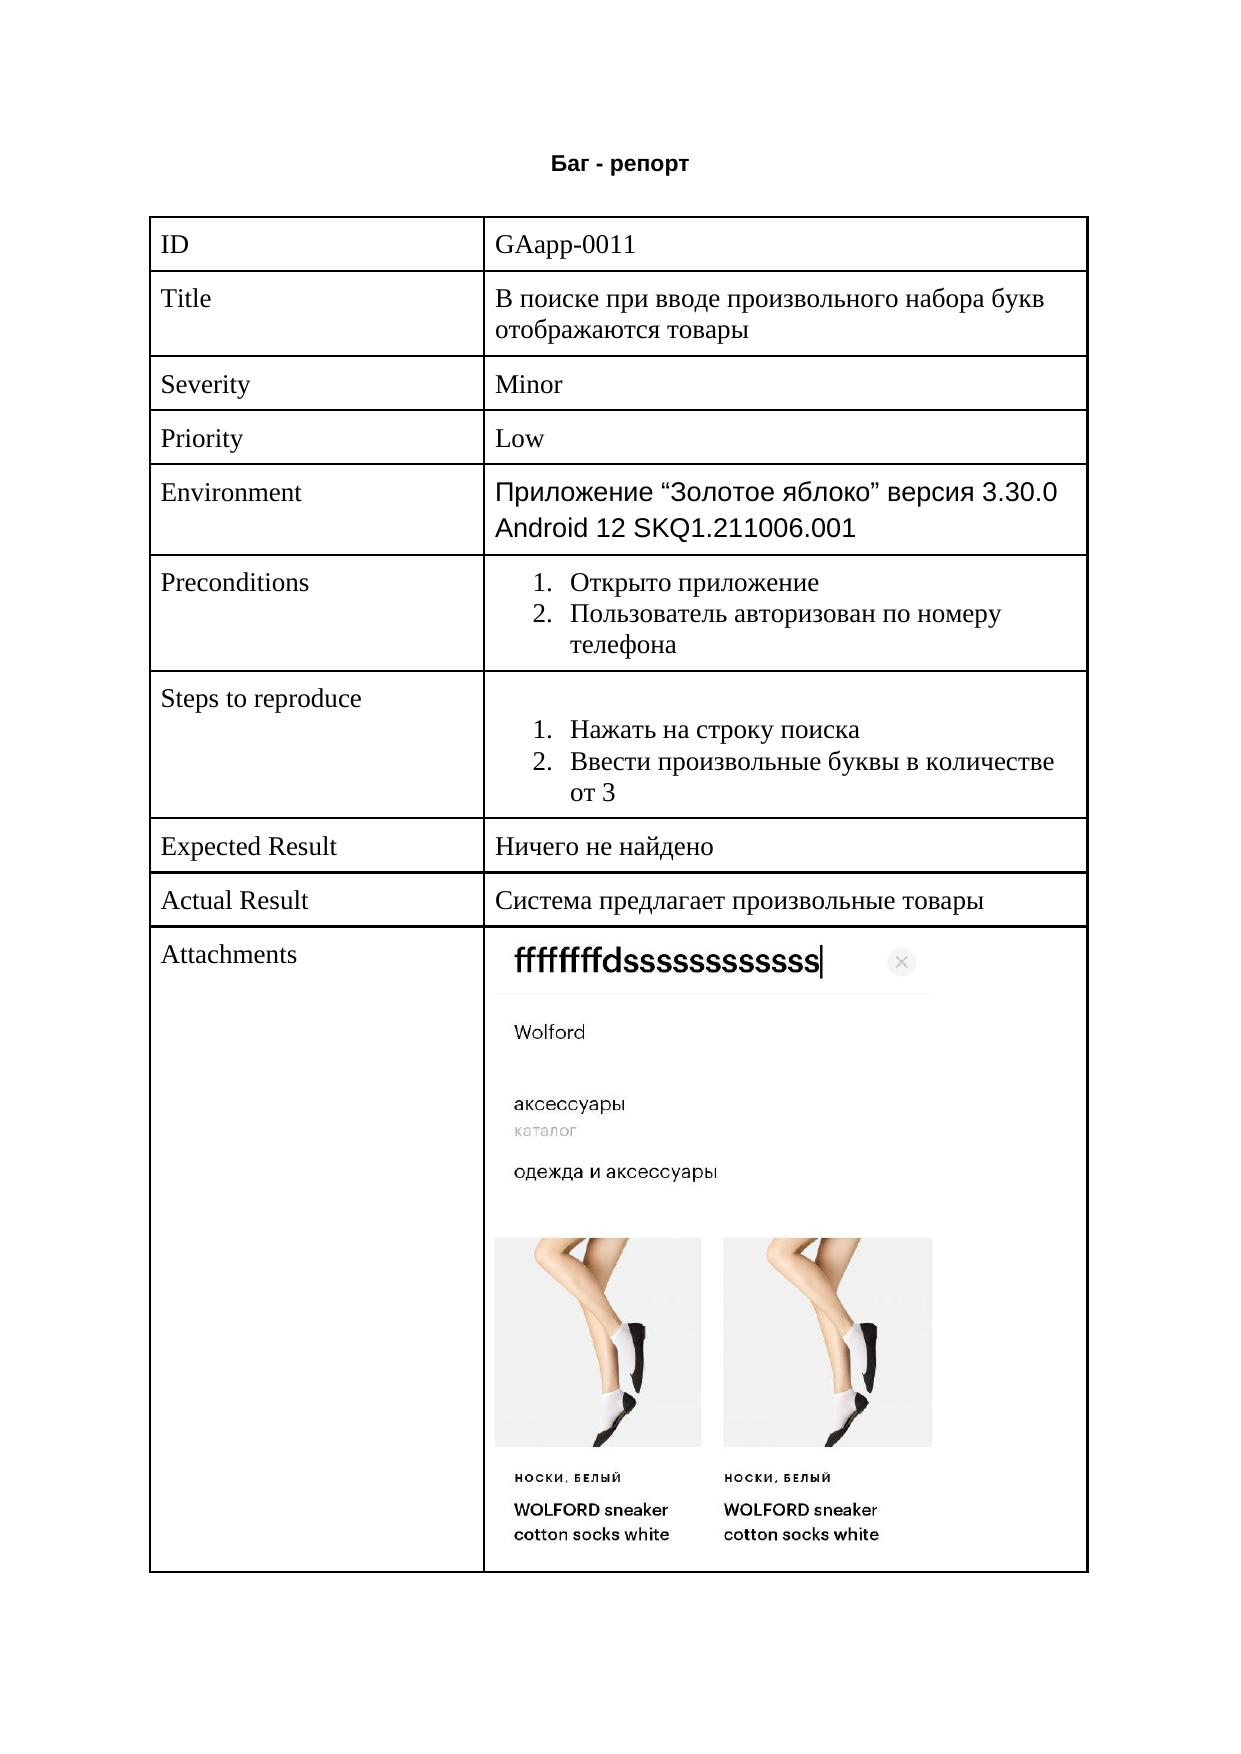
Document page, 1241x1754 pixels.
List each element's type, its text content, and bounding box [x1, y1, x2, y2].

table_cell Title [151, 272, 483, 355]
table_cell Minor [485, 357, 1086, 409]
table_header ID [151, 218, 483, 270]
table_cell Actual Result [151, 874, 483, 925]
table_cell Открыто приложение Пользователь авторизован по номеру телефона [485, 556, 1086, 670]
table_cell Attachments [151, 928, 483, 1571]
table_cell В поиске при вводе произвольного набора букв отображаются товары [485, 272, 1086, 355]
table_cell Preconditions [151, 556, 483, 670]
table_cell Приложение “Золотое яблоко” версия 3.30.0 Android 12 SKQ1.211006.001 [485, 465, 1086, 553]
table_header GAapp-0011 [485, 218, 1086, 270]
table_cell Система предлагает произвольные товары [485, 874, 1086, 925]
table_cell Priority [151, 411, 483, 463]
table_cell Steps to reproduce [151, 672, 483, 817]
table_cell Expected Result [151, 819, 483, 871]
picture [494, 937, 933, 1561]
table_cell [485, 928, 1086, 1571]
table_cell Severity [151, 357, 483, 409]
table_cell Environment [151, 465, 483, 553]
table_cell Low [485, 411, 1086, 463]
table_cell Нажать на строку поиска Ввести произвольные буквы в количестве от 3 [485, 672, 1086, 817]
text Баг - репорт [150, 150, 1090, 176]
table_cell Ничего не найдено [485, 819, 1086, 871]
